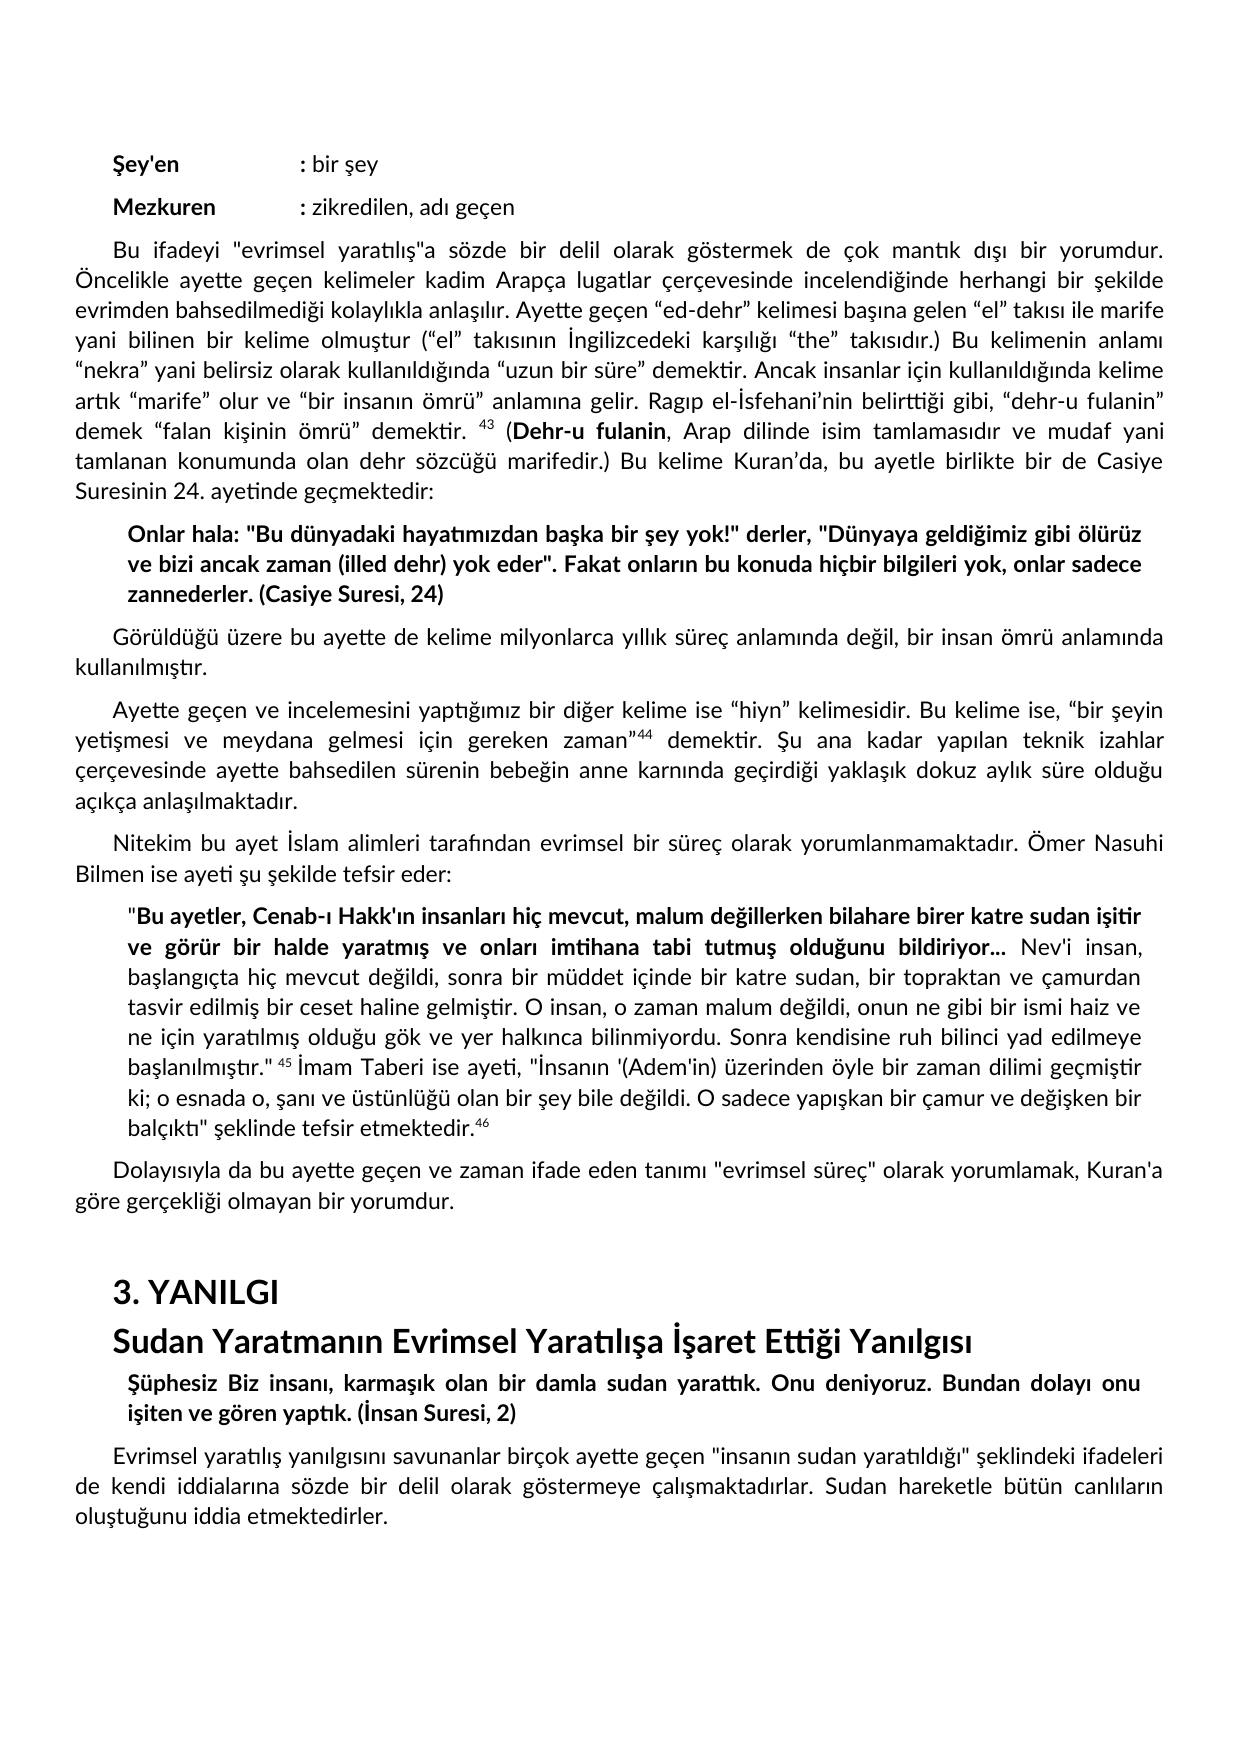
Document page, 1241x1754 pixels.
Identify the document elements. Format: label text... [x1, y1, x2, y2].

subtitle Sudan Yaratmanın Evrimsel Yaratılışa İşaret Ettiği Yanılgısı [112, 1320, 1165, 1360]
text Bu ifadeyi "evrimsel yaratılış"a sözde bir delil olarak göstermek de çok mantık dışı bir yorumdur. Öncelikle ayette geçen kelimeler kadim Arapça lugatlar çerçevesinde incelendiğinde herhangi bir şekilde evrimden bahsedilmediği kolaylıkla anlaşılır. Ayette geçen “ed-dehr” kelimesi başına gelen “el” takısı ile marife yani bilinen bir kelime olmuştur (“el” takısının İngilizcedeki karşılığı “the” takısıdır.) Bu kelimenin anlamı “nekra” yani belirsiz olarak kullanıldığında “uzun bir süre” demektir. Ancak insanlar için kullanıldığında kelime artık “marife” olur ve “bir insanın ömrü” anlamına gelir. Ragıp el-İsfehani’nin belirttiği gibi, “dehr-u fulanin” demek “falan kişinin ömrü” demektir. 43 (Dehr-u fulanin, Arap dilinde isim tamlamasıdır ve mudaf yani tamlanan konumunda olan dehr sözcüğü marifedir.) Bu kelime Kuran’da, bu ayetle birlikte bir de Casiye Suresinin 24. ayetinde geçmektedir: [75, 235, 1165, 504]
text Mezkuren : zikredilen, adı geçen [75, 193, 1165, 220]
text Görüldüğü üzere bu ayette de kelime milyonlarca yıllık süreç anlamında değil, bir insan ömrü anlamında kullanılmıştır. [75, 623, 1165, 681]
text Şey'en : bir şey [75, 150, 1165, 177]
text Şüphesiz Biz insanı, karmaşık olan bir damla sudan yarattık. Onu deniyoruz. Bundan dolayı onu işiten ve gören yaptık. (İnsan Suresi, 2) [127, 1368, 1143, 1426]
text "Bu ayetler, Cenab-ı Hakk'ın insanları hiç mevcut, malum değillerken bilahare birer katre sudan işitir ve görür bir halde yaratmış ve onları imtihana tabi tutmuş olduğunu bildiriyor... Nev'i insan, başlangıçta hiç mevcut değildi, sonra bir müddet içinde bir katre sudan, bir topraktan ve çamurdan tasvir edilmiş bir ceset haline gelmiştir. O insan, o zaman malum değildi, onun ne gibi bir ismi haiz ve ne için yaratılmış olduğu gök ve yer halkınca bilinmiyordu. Sonra kendisine ruh bilinci yad edilmeye başlanılmıştır." 45 İmam Taberi ise ayeti, "İnsanın '(Adem'in) üzerinden öyle bir zaman dilimi geçmiştir ki; o esnada o, şanı ve üstünlüğü olan bir şey bile değildi. O sadece yapışkan bir çamur ve değişken bir balçıktı" şeklinde tefsir etmektedir.46 [127, 902, 1143, 1141]
text Dolayısıyla da bu ayette geçen ve zaman ifade eden tanımı "evrimsel süreç" olarak yorumlamak, Kuran'a göre gerçekliği olmayan bir yorumdur. [75, 1156, 1165, 1214]
text Ayette geçen ve incelemesini yaptığımız bir diğer kelime ise “hiyn” kelimesidir. Bu kelime ise, “bir şeyin yetişmesi ve meydana gelmesi için gereken zaman”44 demektir. Şu ana kadar yapılan teknik izahlar çerçevesinde ayette bahsedilen sürenin bebeğin anne karnında geçirdiği yaklaşık dokuz aylık süre olduğu açıkça anlaşılmaktadır. [75, 696, 1165, 814]
text Onlar hala: "Bu dünyadaki hayatımızdan başka bir şey yok!" derler, "Dünyaya geldiğimiz gibi ölürüz ve bizi ancak zaman (illed dehr) yok eder". Fakat onların bu konuda hiçbir bilgileri yok, onlar sadece zannederler. (Casiye Suresi, 24) [127, 520, 1143, 608]
text Evrimsel yaratılış yanılgısını savunanlar birçok ayette geçen "insanın sudan yaratıldığı" şeklindeki ifadeleri de kendi iddialarına sözde bir delil olarak göstermeye çalışmaktadırlar. Sudan hareketle bütün canlıların oluştuğunu iddia etmektedirler. [75, 1441, 1165, 1529]
text Nitekim bu ayet İslam alimleri tarafından evrimsel bir süreç olarak yorumlanmamaktadır. Ömer Nasuhi Bilmen ise ayeti şu şekilde tefsir eder: [75, 829, 1165, 887]
subtitle 3. YANILGI [112, 1272, 1165, 1312]
